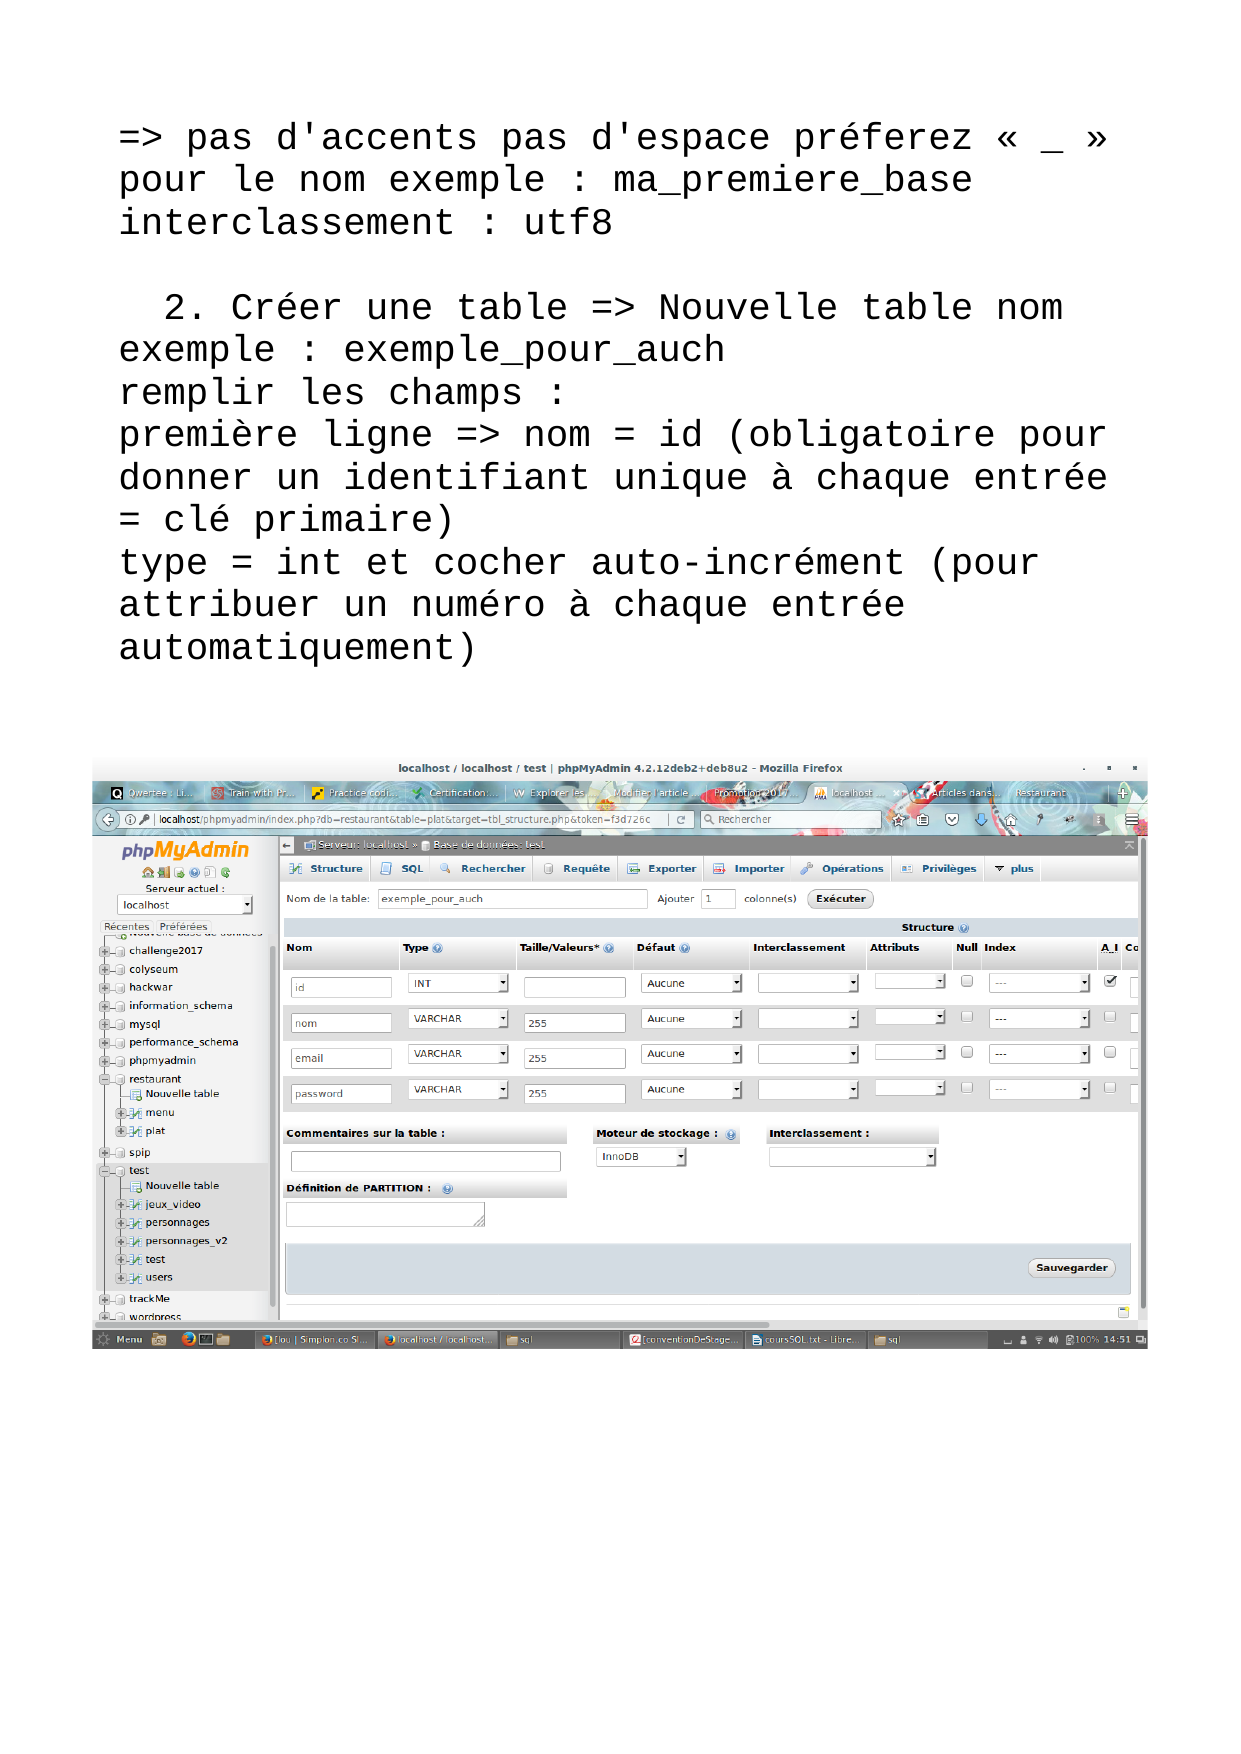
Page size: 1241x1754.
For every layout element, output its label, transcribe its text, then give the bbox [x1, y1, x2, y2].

text type = int et cocher auto-incrément (pour attribuer un numéro à chaque entrée automatiquement) [118, 543, 1122, 671]
text 2. Créer une table => Nouvelle table nom exemple : exemple_pour_auch [118, 288, 1122, 373]
text remplir les champs : [118, 373, 1122, 416]
picture [92, 755, 1148, 1349]
text première ligne => nom = id (obligatoire pour donner un identifiant unique à chaque entrée = clé primaire) [118, 416, 1122, 543]
text => pas d'accents pas d'espace préferez « _ » pour le nom exemple : ma_premiere_base interclassement : utf8 [118, 118, 1122, 246]
